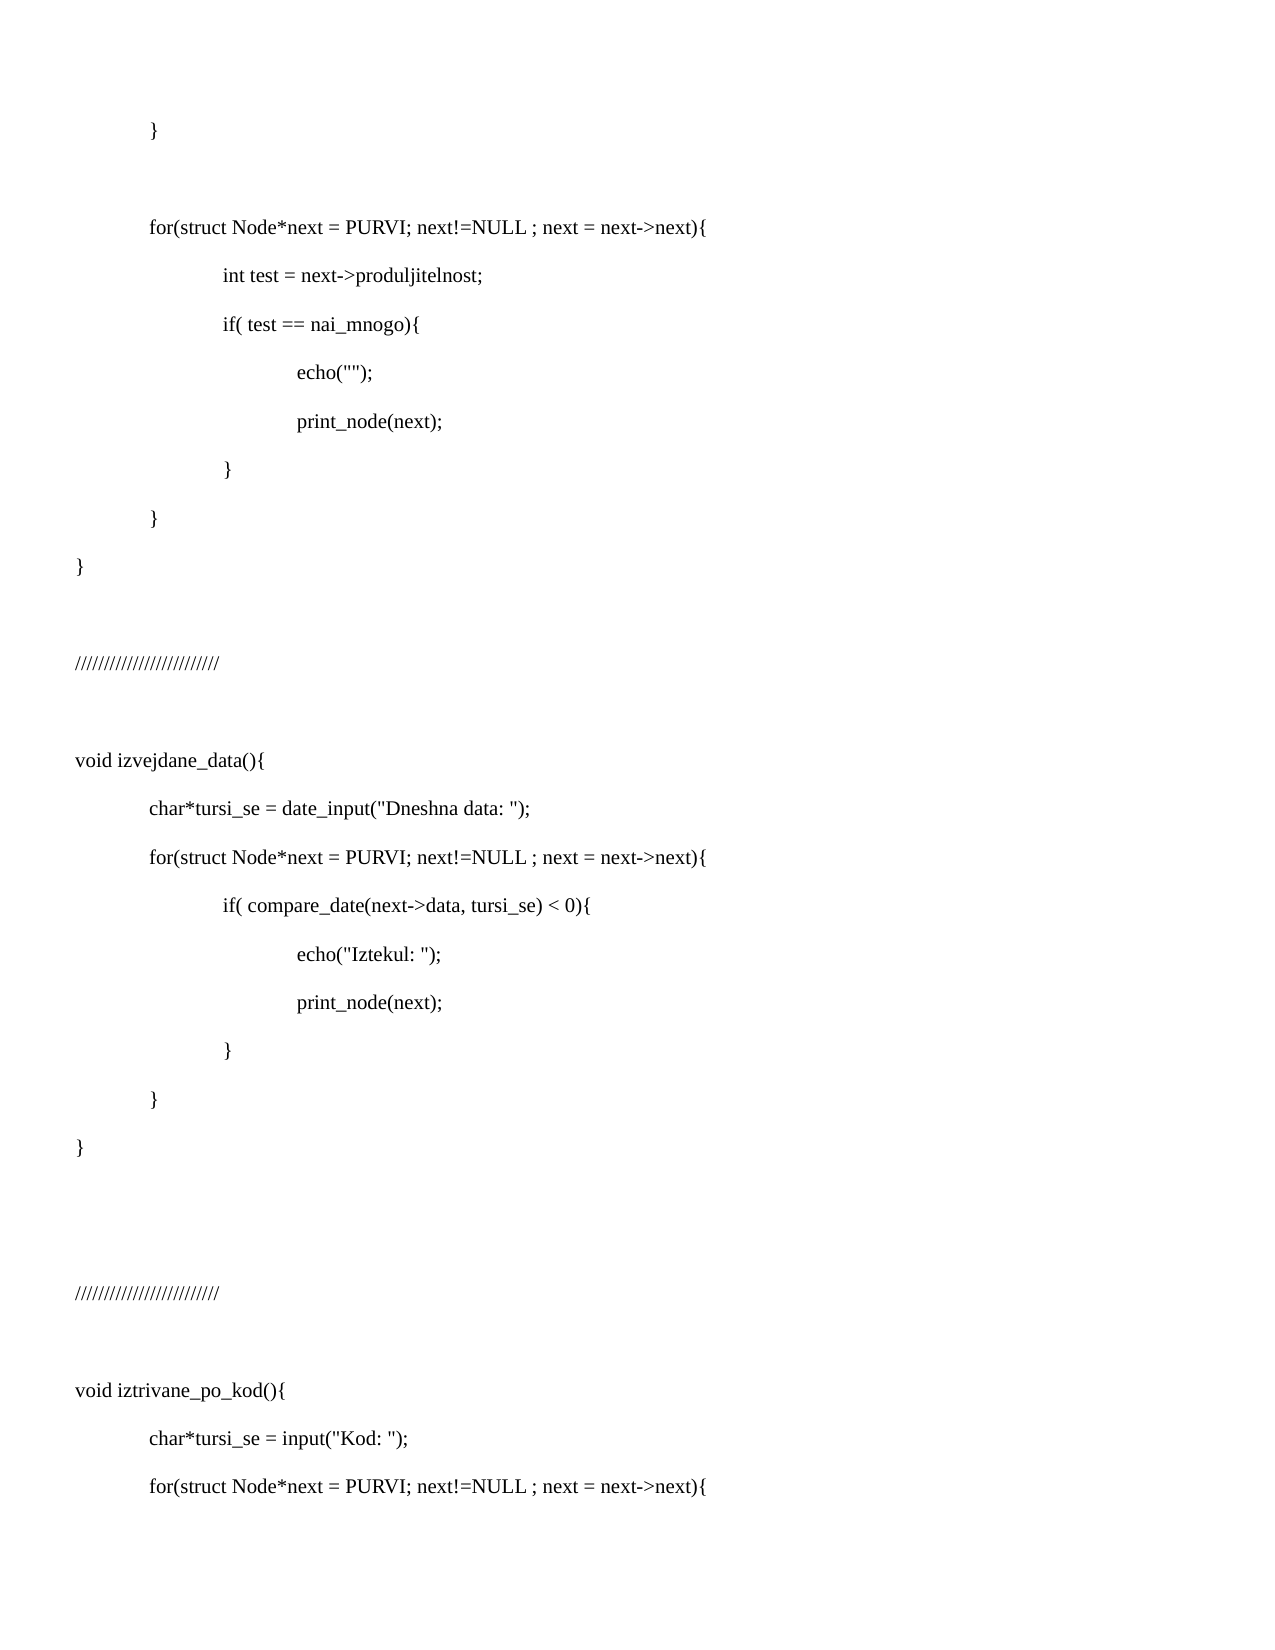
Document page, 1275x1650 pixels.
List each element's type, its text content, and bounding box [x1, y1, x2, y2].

text } [75, 1038, 1209, 1062]
text print_node(next); [75, 409, 1209, 433]
text if( compare_date(next->data, tursi_se) < 0){ [75, 893, 1209, 917]
text if( test == nai_mnogo){ [75, 312, 1209, 336]
text char*tursi_se = input("Kod: "); [75, 1426, 1209, 1450]
text int test = next->produljitelnost; [75, 263, 1209, 287]
text for(struct Node*next = PURVI; next!=NULL ; next = next->next){ [75, 845, 1209, 869]
text void izvejdane_data(){ [75, 748, 1209, 772]
text for(struct Node*next = PURVI; next!=NULL ; next = next->next){ [75, 1474, 1209, 1498]
text } [75, 1087, 1209, 1111]
text echo("Iztekul: "); [75, 942, 1209, 966]
text } [75, 1135, 1209, 1159]
text ///////////////////////// [75, 651, 1209, 675]
text char*tursi_se = date_input("Dneshna data: "); [75, 796, 1209, 820]
text } [75, 118, 1209, 142]
text void iztrivane_po_kod(){ [75, 1377, 1209, 1402]
text } [75, 506, 1209, 530]
text echo(""); [75, 360, 1209, 384]
text ///////////////////////// [75, 1281, 1209, 1305]
text for(struct Node*next = PURVI; next!=NULL ; next = next->next){ [75, 215, 1209, 239]
text } [75, 457, 1209, 481]
text } [75, 554, 1209, 578]
text print_node(next); [75, 990, 1209, 1014]
